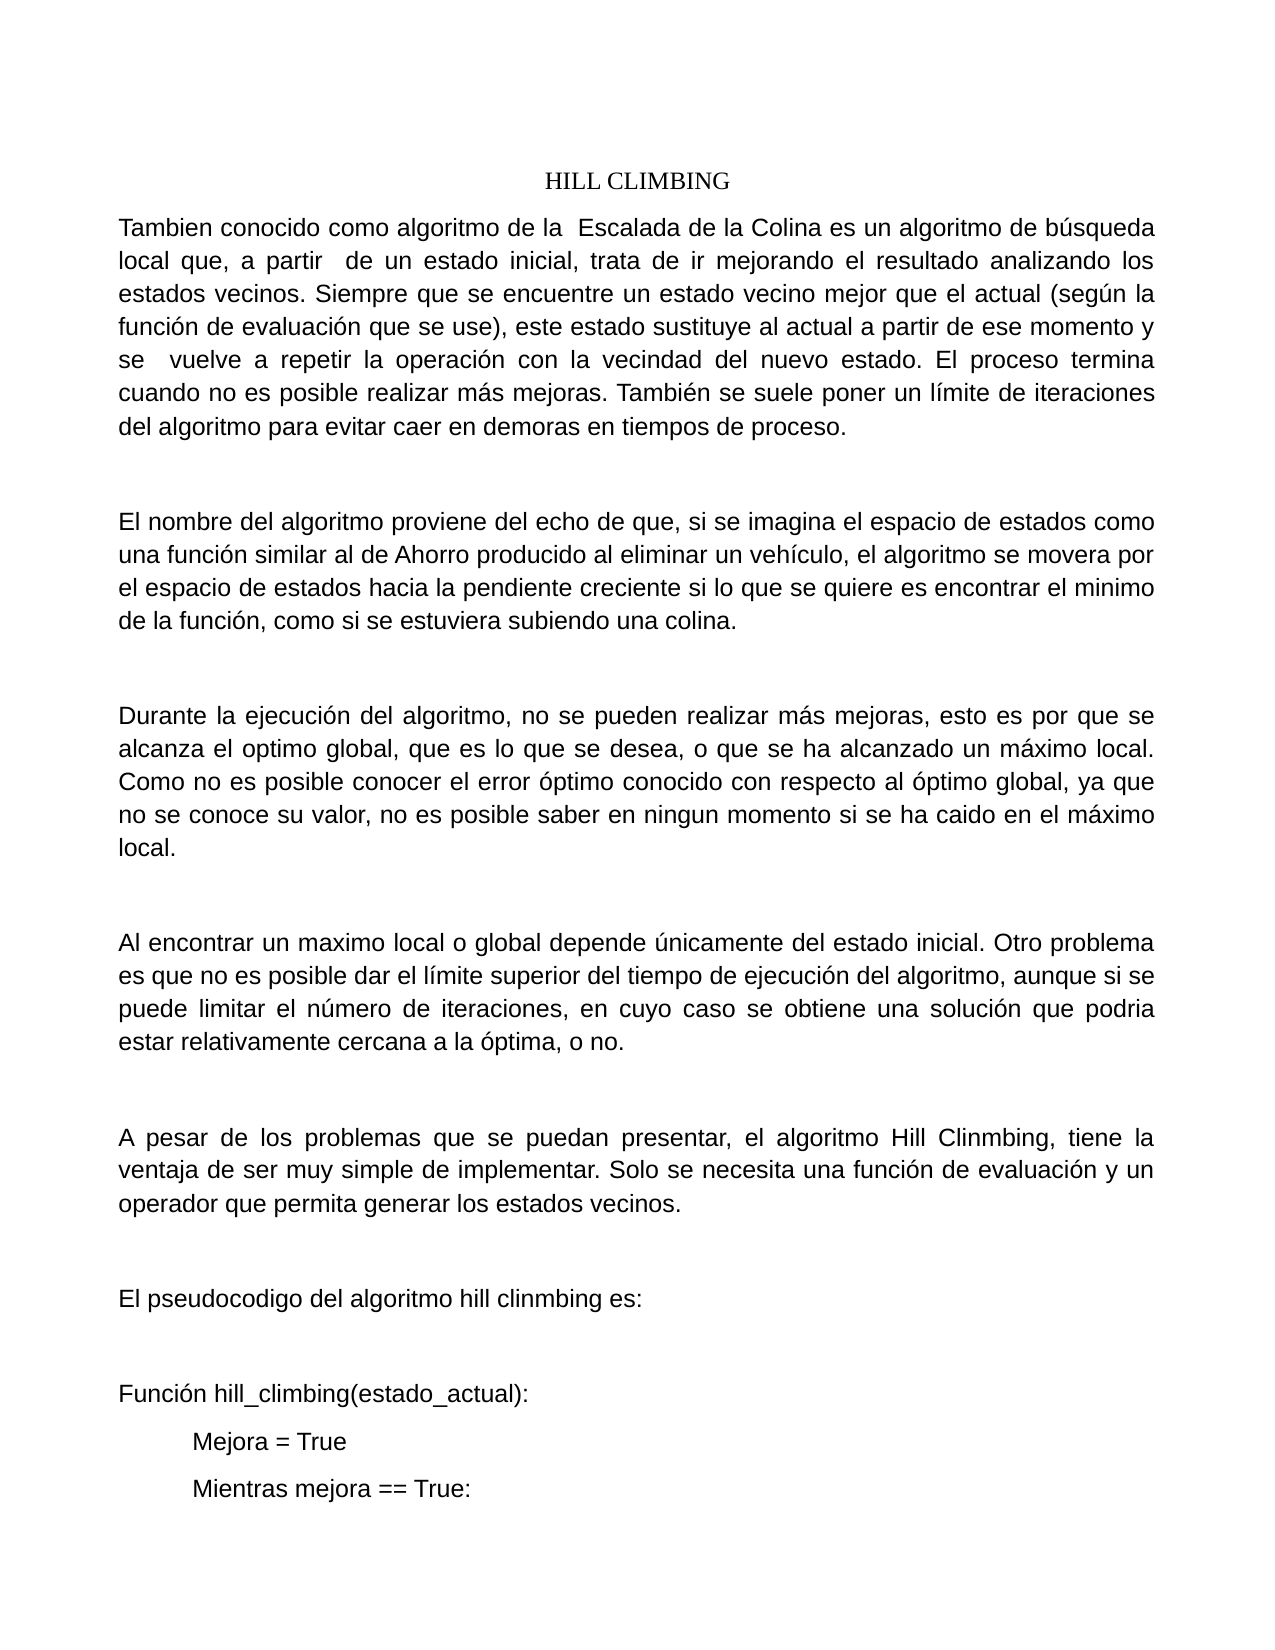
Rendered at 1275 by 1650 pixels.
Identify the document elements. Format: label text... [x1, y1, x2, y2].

text Función hill_climbing(estado_actual): [118, 1379, 1157, 1408]
text HILL CLIMBING [118, 166, 1157, 194]
text El nombre del algoritmo proviene del echo de que, si se imagina el espacio de estados como una función similar al de Ahorro producido al eliminar un vehículo, el algoritmo se movera por el espacio de estados hacia la pendiente creciente si lo que se quiere es encontrar el minimo de la función, como si se estuviera subiendo una colina. [118, 507, 1157, 634]
text El pseudocodigo del algoritmo hill clinmbing es: [118, 1284, 1157, 1312]
text Al encontrar un maximo local o global depende únicamente del estado inicial. Otro problema es que no es posible dar el límite superior del tiempo de ejecución del algoritmo, aunque si se puede limitar el número de iteraciones, en cuyo caso se obtiene una solución que podria estar relativamente cercana a la óptima, o no. [118, 928, 1157, 1056]
text Durante la ejecución del algoritmo, no se pueden realizar más mejoras, esto es por que se alcanza el optimo global, que es lo que se desea, o que se ha alcanzado un máximo local. Como no es posible conocer el error óptimo conocido con respecto al óptimo global, ya que no se conoce su valor, no es posible saber en ningun momento si se ha caido en el máximo local. [118, 701, 1157, 862]
text Mientras mejora == True: [118, 1474, 1157, 1503]
text A pesar de los problemas que se puedan presentar, el algoritmo Hill Clinmbing, tiene la ventaja de ser muy simple de implementar. Solo se necesita una función de evaluación y un operador que permita generar los estados vecinos. [118, 1122, 1157, 1217]
text Mejora = True [118, 1427, 1157, 1455]
text Tambien conocido como algoritmo de la Escalada de la Colina es un algoritmo de búsqueda local que, a partir de un estado inicial, trata de ir mejorando el resultado analizando los estados vecinos. Siempre que se encuentre un estado vecino mejor que el actual (según la función de evaluación que se use), este estado sustituye al actual a partir de ese momento y se vuelve a repetir la operación con la vecindad del nuevo estado. El proceso termina cuando no es posible realizar más mejoras. También se suele poner un límite de iteraciones del algoritmo para evitar caer en demoras en tiempos de proceso. [118, 213, 1157, 440]
